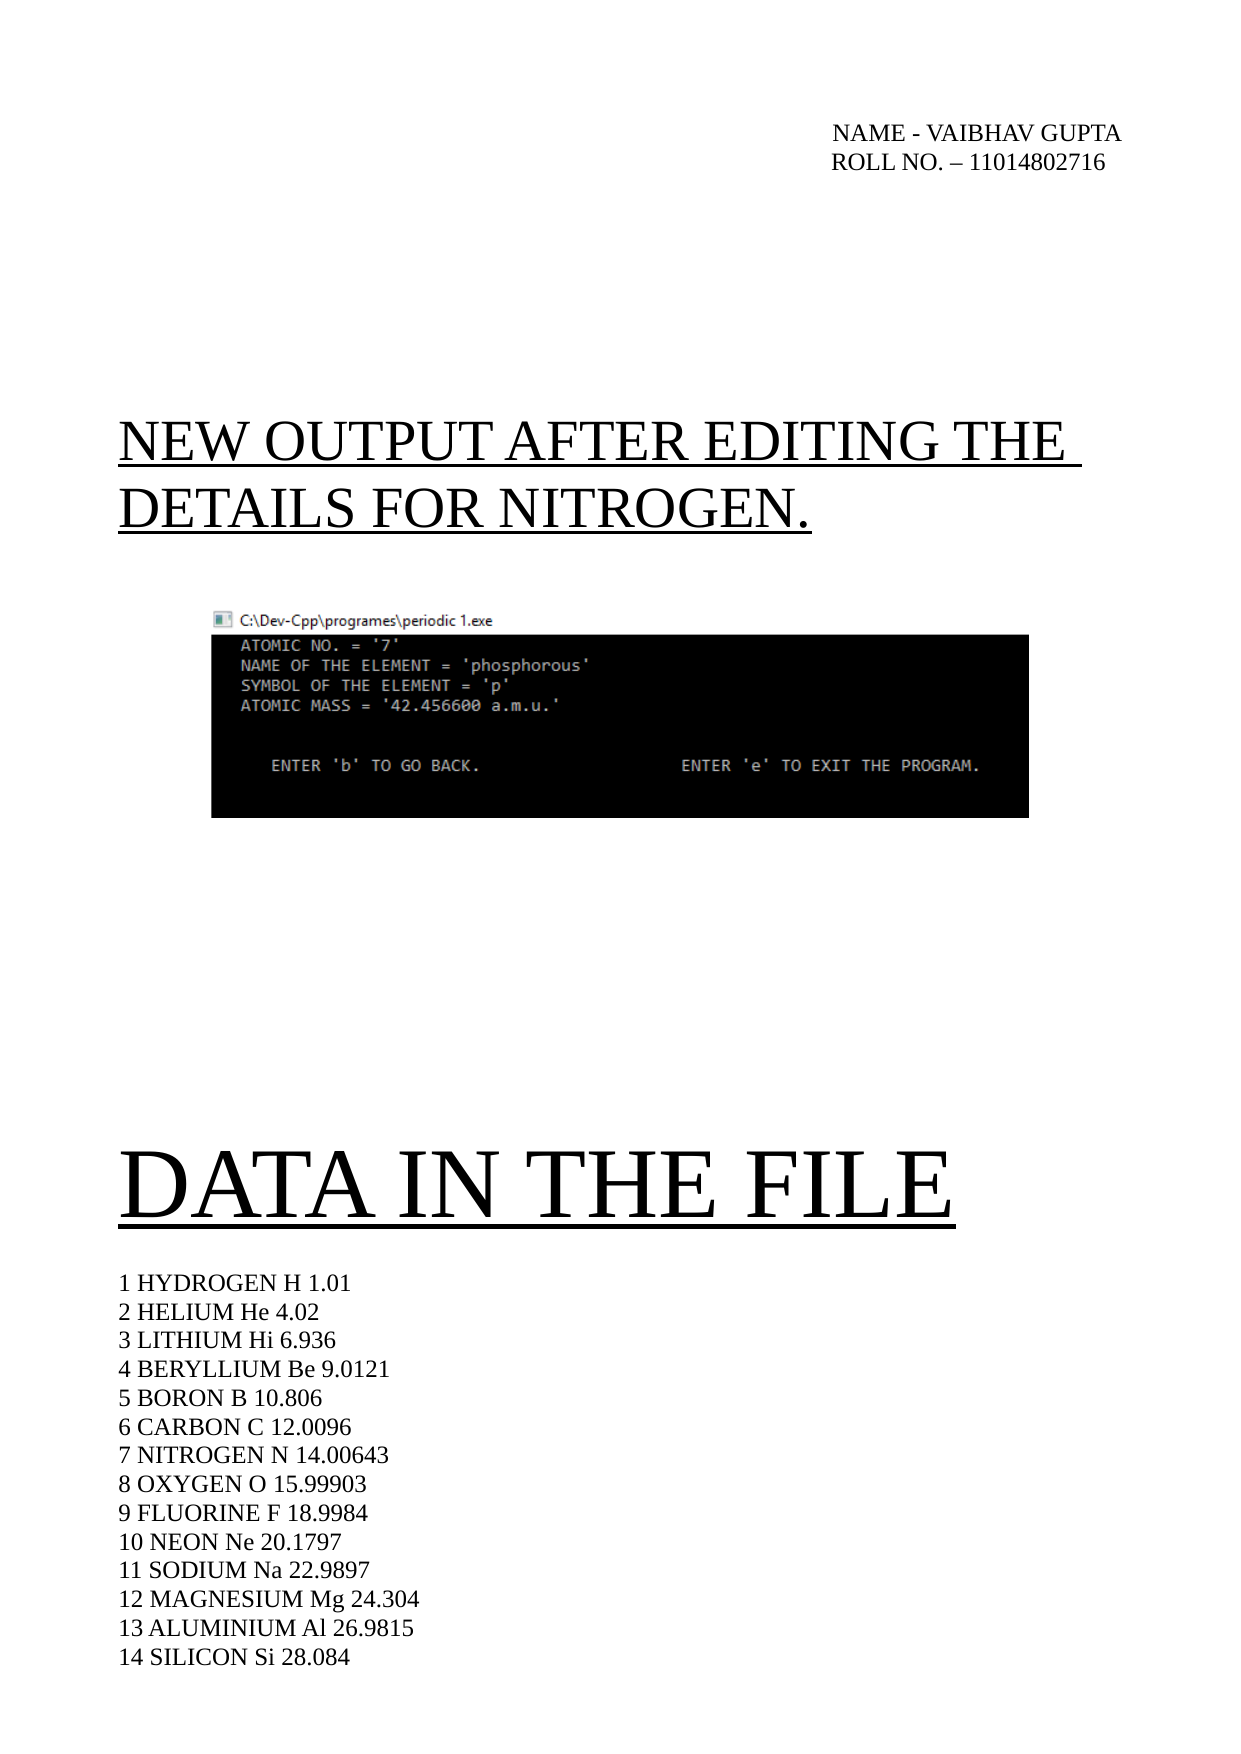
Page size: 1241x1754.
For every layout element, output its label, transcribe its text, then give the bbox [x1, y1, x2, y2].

text 14 SILICON Si 28.084 [118, 1642, 1122, 1671]
text 4 BERYLLIUM Be 9.0121 [118, 1354, 1122, 1383]
text 10 NEON Ne 20.1797 [118, 1527, 1122, 1556]
text DATA IN THE FILE [118, 1124, 1122, 1239]
text 1 HYDROGEN H 1.01 [118, 1268, 1122, 1297]
text 8 OXYGEN O 15.99903 [118, 1469, 1122, 1498]
text 9 FLUORINE F 18.9984 [118, 1498, 1122, 1527]
text 7 NITROGEN N 14.00643 [118, 1441, 1122, 1469]
text 3 LITHIUM Hi 6.936 [118, 1326, 1122, 1354]
text 13 ALUMINIUM Al 26.9815 [118, 1613, 1122, 1642]
text NEW OUTPUT AFTER EDITING THE DETAILS FOR NITROGEN. [118, 406, 1122, 540]
text 11 SODIUM Na 22.9897 [118, 1556, 1122, 1584]
text 2 HELIUM He 4.02 [118, 1297, 1122, 1326]
text 12 MAGNESIUM Mg 24.304 [118, 1584, 1122, 1613]
text 6 CARBON C 12.0096 [118, 1412, 1122, 1441]
text 5 BORON B 10.806 [118, 1383, 1122, 1412]
